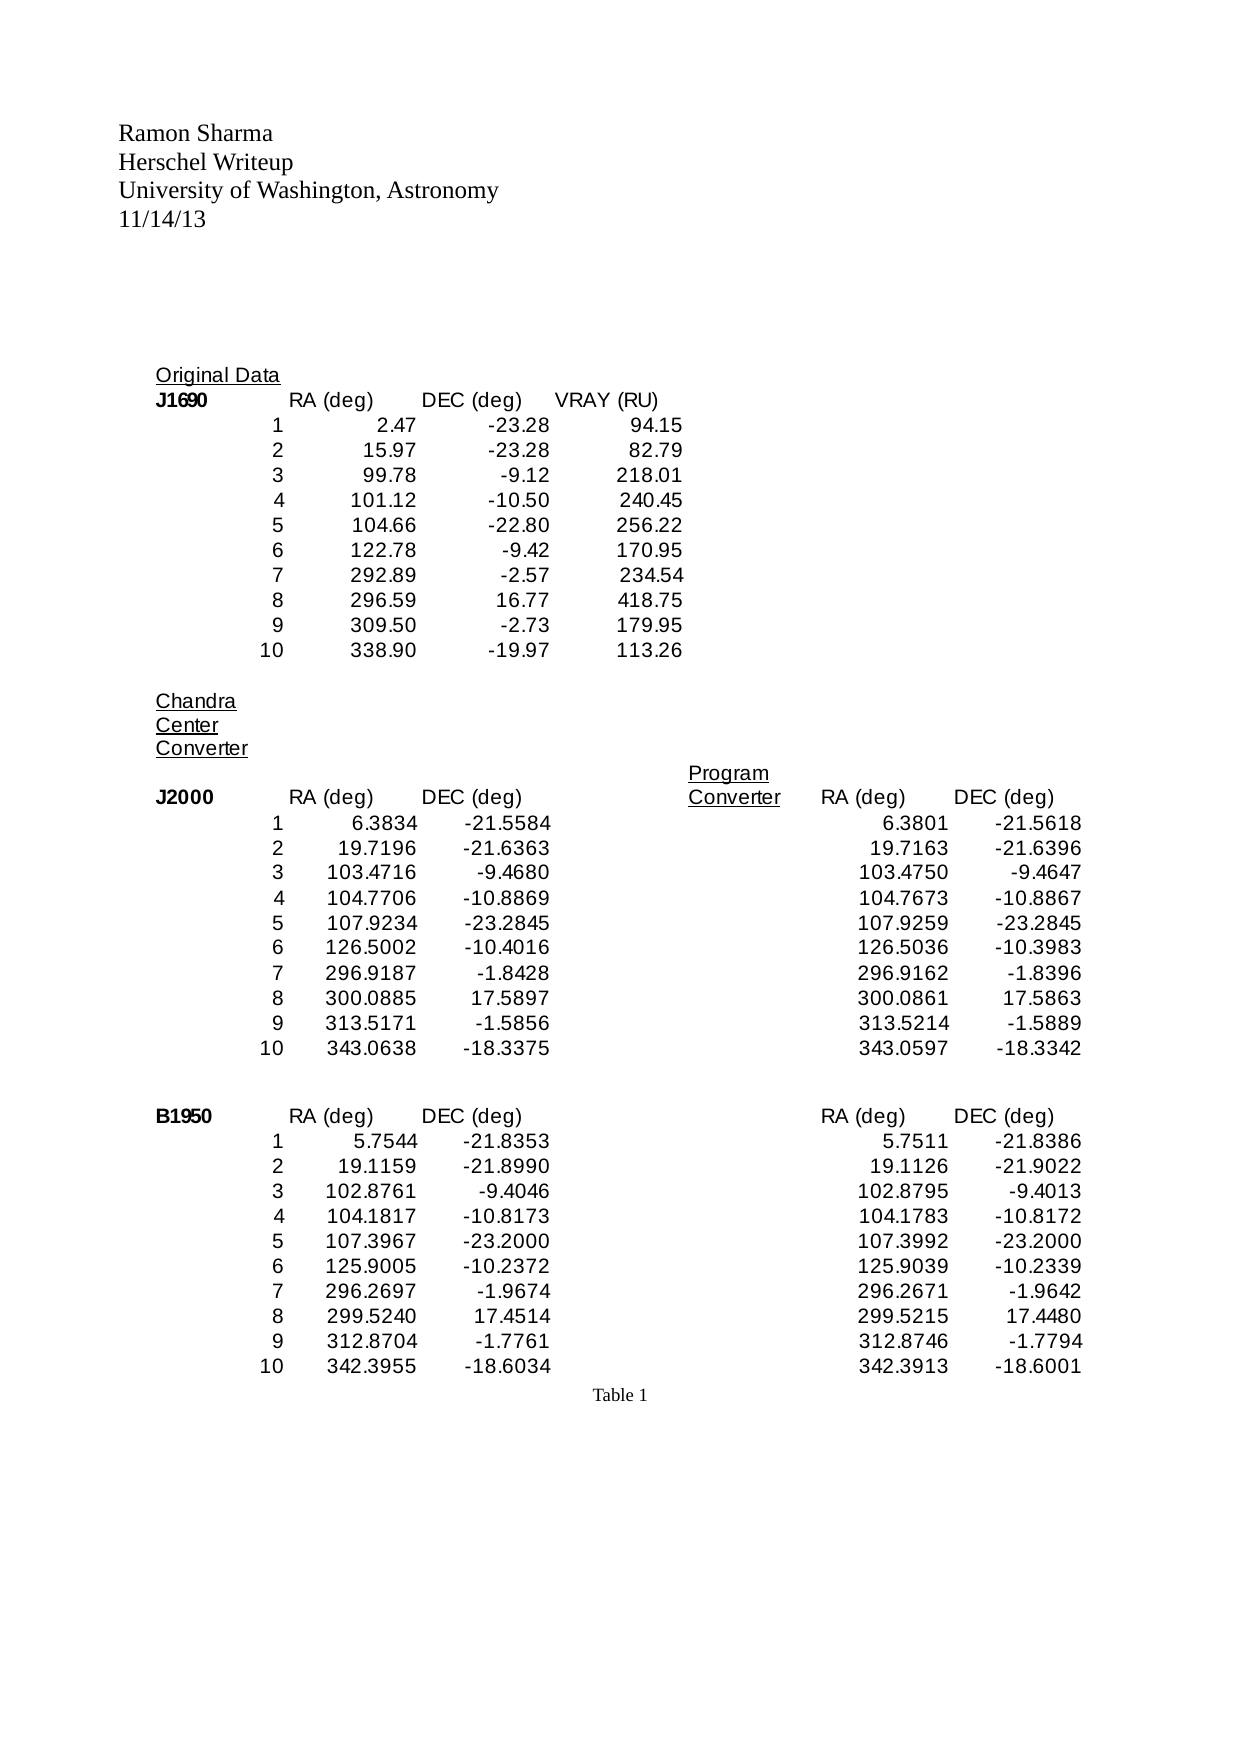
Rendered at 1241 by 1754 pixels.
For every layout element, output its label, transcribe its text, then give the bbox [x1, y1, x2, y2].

text Table 1 [118, 349, 1122, 1405]
